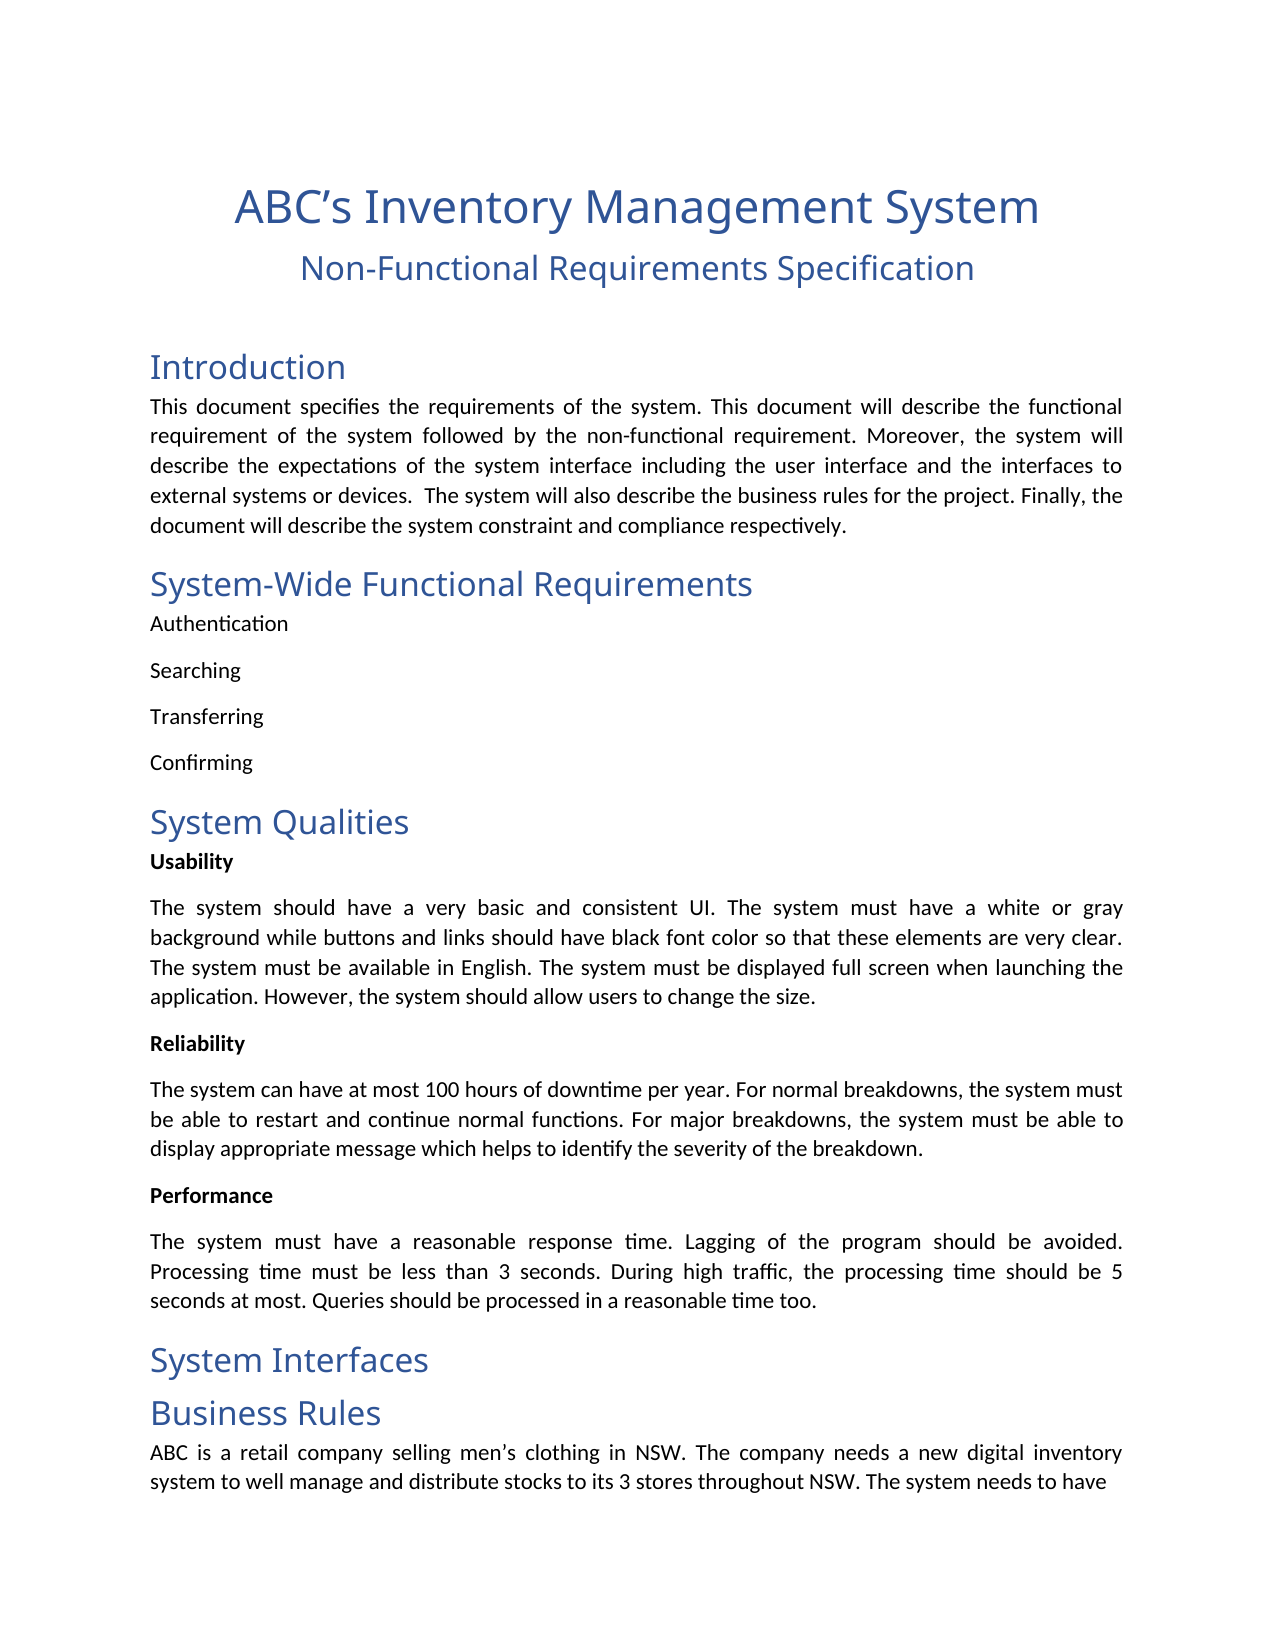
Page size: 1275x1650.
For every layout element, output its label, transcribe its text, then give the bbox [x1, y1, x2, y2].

subtitle Non-Functional Requirements Specification [150, 245, 1125, 291]
text This document specifies the requirements of the system. This document will describe the functional requirement of the system followed by the non-functional requirement. Moreover, the system will describe the expectations of the system interface including the user interface and the interfaces to external systems or devices. The system will also describe the business rules for the project. Finally, the document will describe the system constraint and compliance respectively. [150, 392, 1125, 539]
subtitle Business Rules [150, 1389, 1125, 1435]
text Usability [150, 847, 1125, 875]
subtitle System-Wide Functional Requirements [150, 561, 1125, 607]
text Reliability [150, 1029, 1125, 1057]
text The system should have a very basic and consistent UI. The system must have a white or gray background while buttons and links should have black font color so that these elements are very clear. The system must be available in English. The system must be displayed full screen when launching the application. However, the system should allow users to change the size. [150, 893, 1125, 1011]
subtitle System Interfaces [150, 1337, 1125, 1383]
text The system must have a reasonable response time. Lagging of the program should be avoided. Processing time must be less than 3 seconds. During high traffic, the processing time should be 5 seconds at most. Queries should be processed in a reasonable time too. [150, 1227, 1125, 1315]
subtitle System Qualities [150, 799, 1125, 844]
text ABC is a retail company selling men’s clothing in NSW. The company needs a new digital inventory system to well manage and distribute stocks to its 3 stores throughout NSW. The system needs to have [150, 1438, 1125, 1495]
text Performance [150, 1181, 1125, 1209]
text Transferring [150, 702, 1125, 730]
subtitle Introduction [150, 344, 1125, 389]
text Authentication [150, 609, 1125, 637]
text Confirming [150, 748, 1125, 776]
text Searching [150, 656, 1125, 684]
subtitle ABC’s Inventory Management System [150, 175, 1125, 237]
text The system can have at most 100 hours of downtime per year. For normal breakdowns, the system must be able to restart and continue normal functions. For major breakdowns, the system must be able to display appropriate message which helps to identify the severity of the breakdown. [150, 1075, 1125, 1163]
